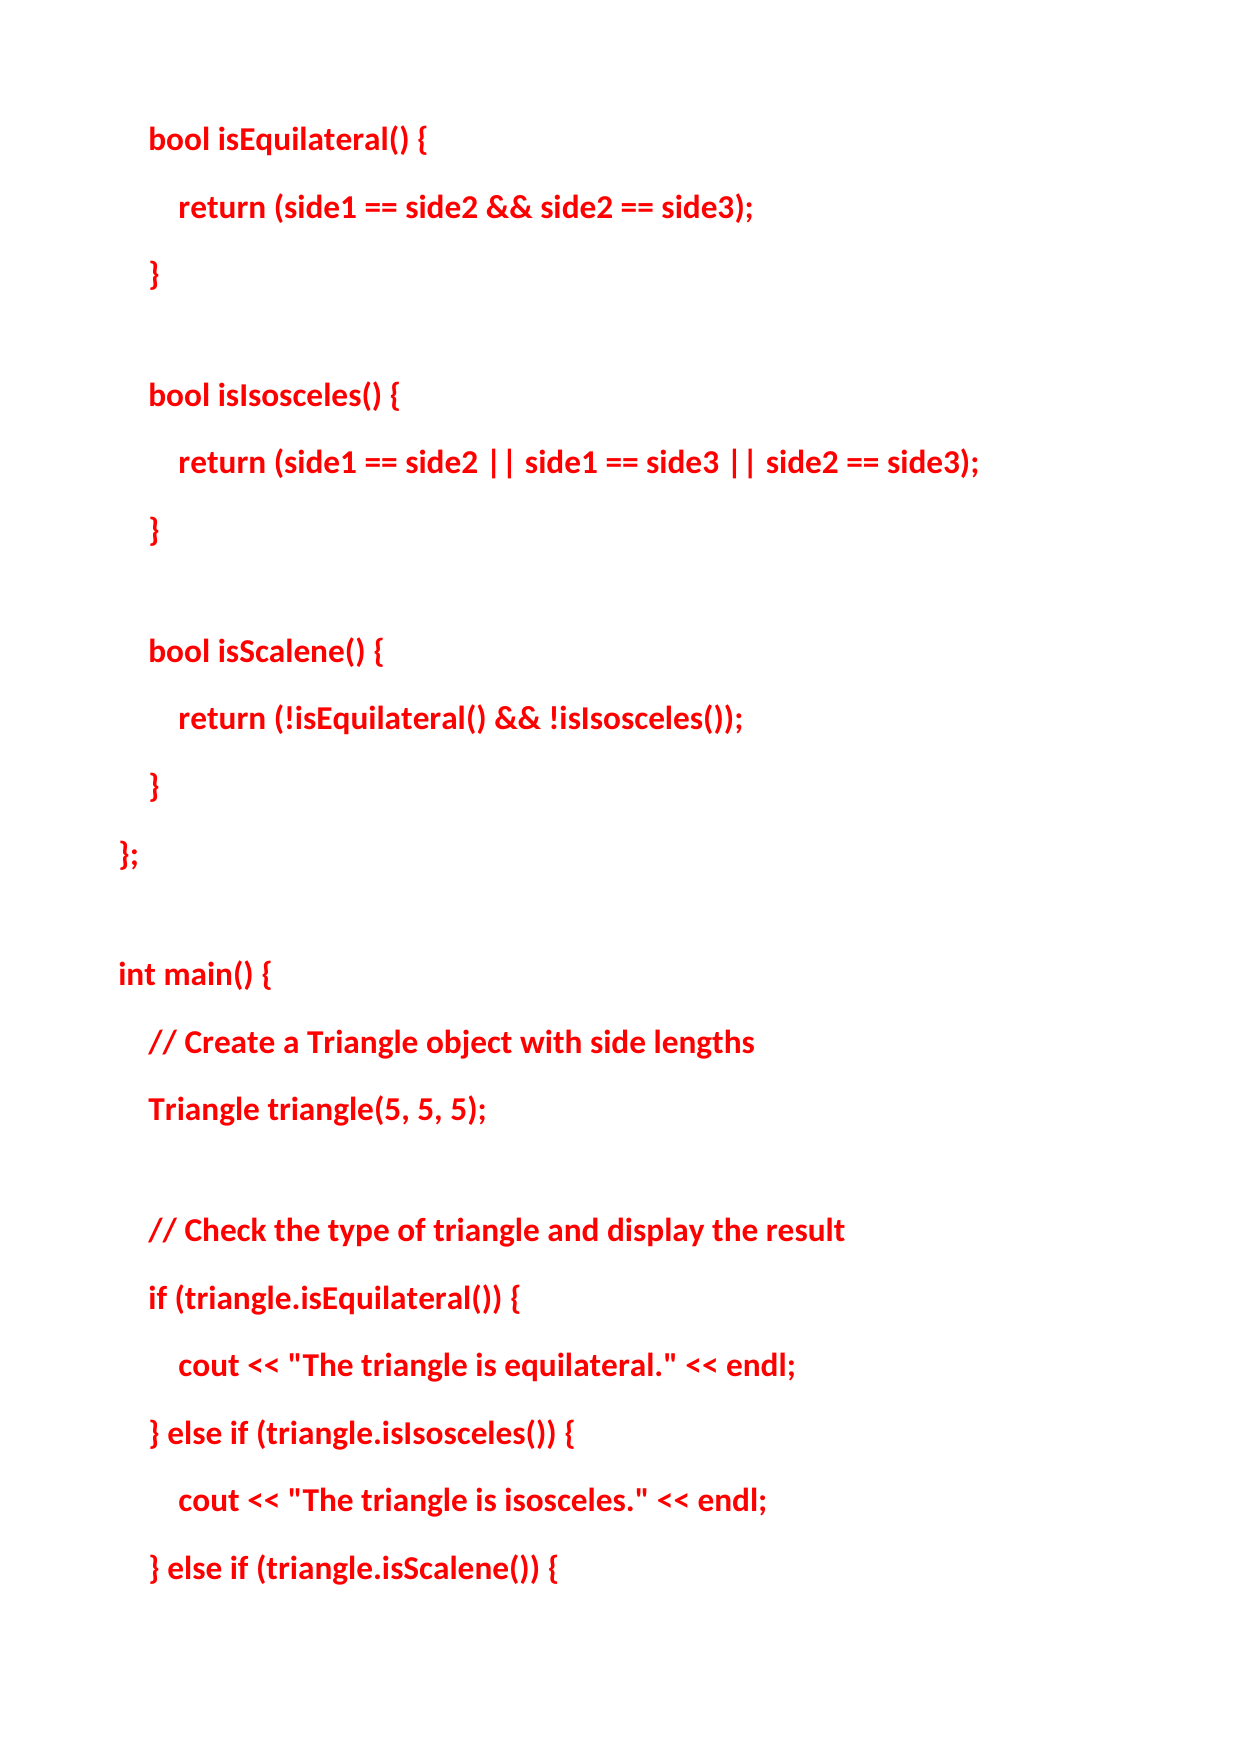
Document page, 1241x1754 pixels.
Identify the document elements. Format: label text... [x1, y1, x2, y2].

text bool isScalene() { [118, 630, 1122, 671]
text if (triangle.isEquilateral()) { [118, 1277, 1122, 1317]
text } else if (triangle.isScalene()) { [118, 1547, 1122, 1588]
text // Create a Triangle object with side lengths [118, 1021, 1122, 1062]
text } [118, 765, 1122, 806]
text } [118, 253, 1122, 294]
text Triangle triangle(5, 5, 5); [118, 1088, 1122, 1129]
text }; [118, 833, 1122, 873]
text } else if (triangle.isIsosceles()) { [118, 1412, 1122, 1453]
text int main() { [118, 953, 1122, 994]
text return (!isEquilateral() && !isIsosceles()); [118, 697, 1122, 738]
text return (side1 == side2 && side2 == side3); [118, 186, 1122, 226]
text cout << "The triangle is isosceles." << endl; [118, 1479, 1122, 1520]
text cout << "The triangle is equilateral." << endl; [118, 1344, 1122, 1385]
text return (side1 == side2 || side1 == side3 || side2 == side3); [118, 442, 1122, 482]
text bool isEquilateral() { [118, 118, 1122, 159]
text } [118, 509, 1122, 550]
text bool isIsosceles() { [118, 374, 1122, 415]
text // Check the type of triangle and display the result [118, 1209, 1122, 1250]
